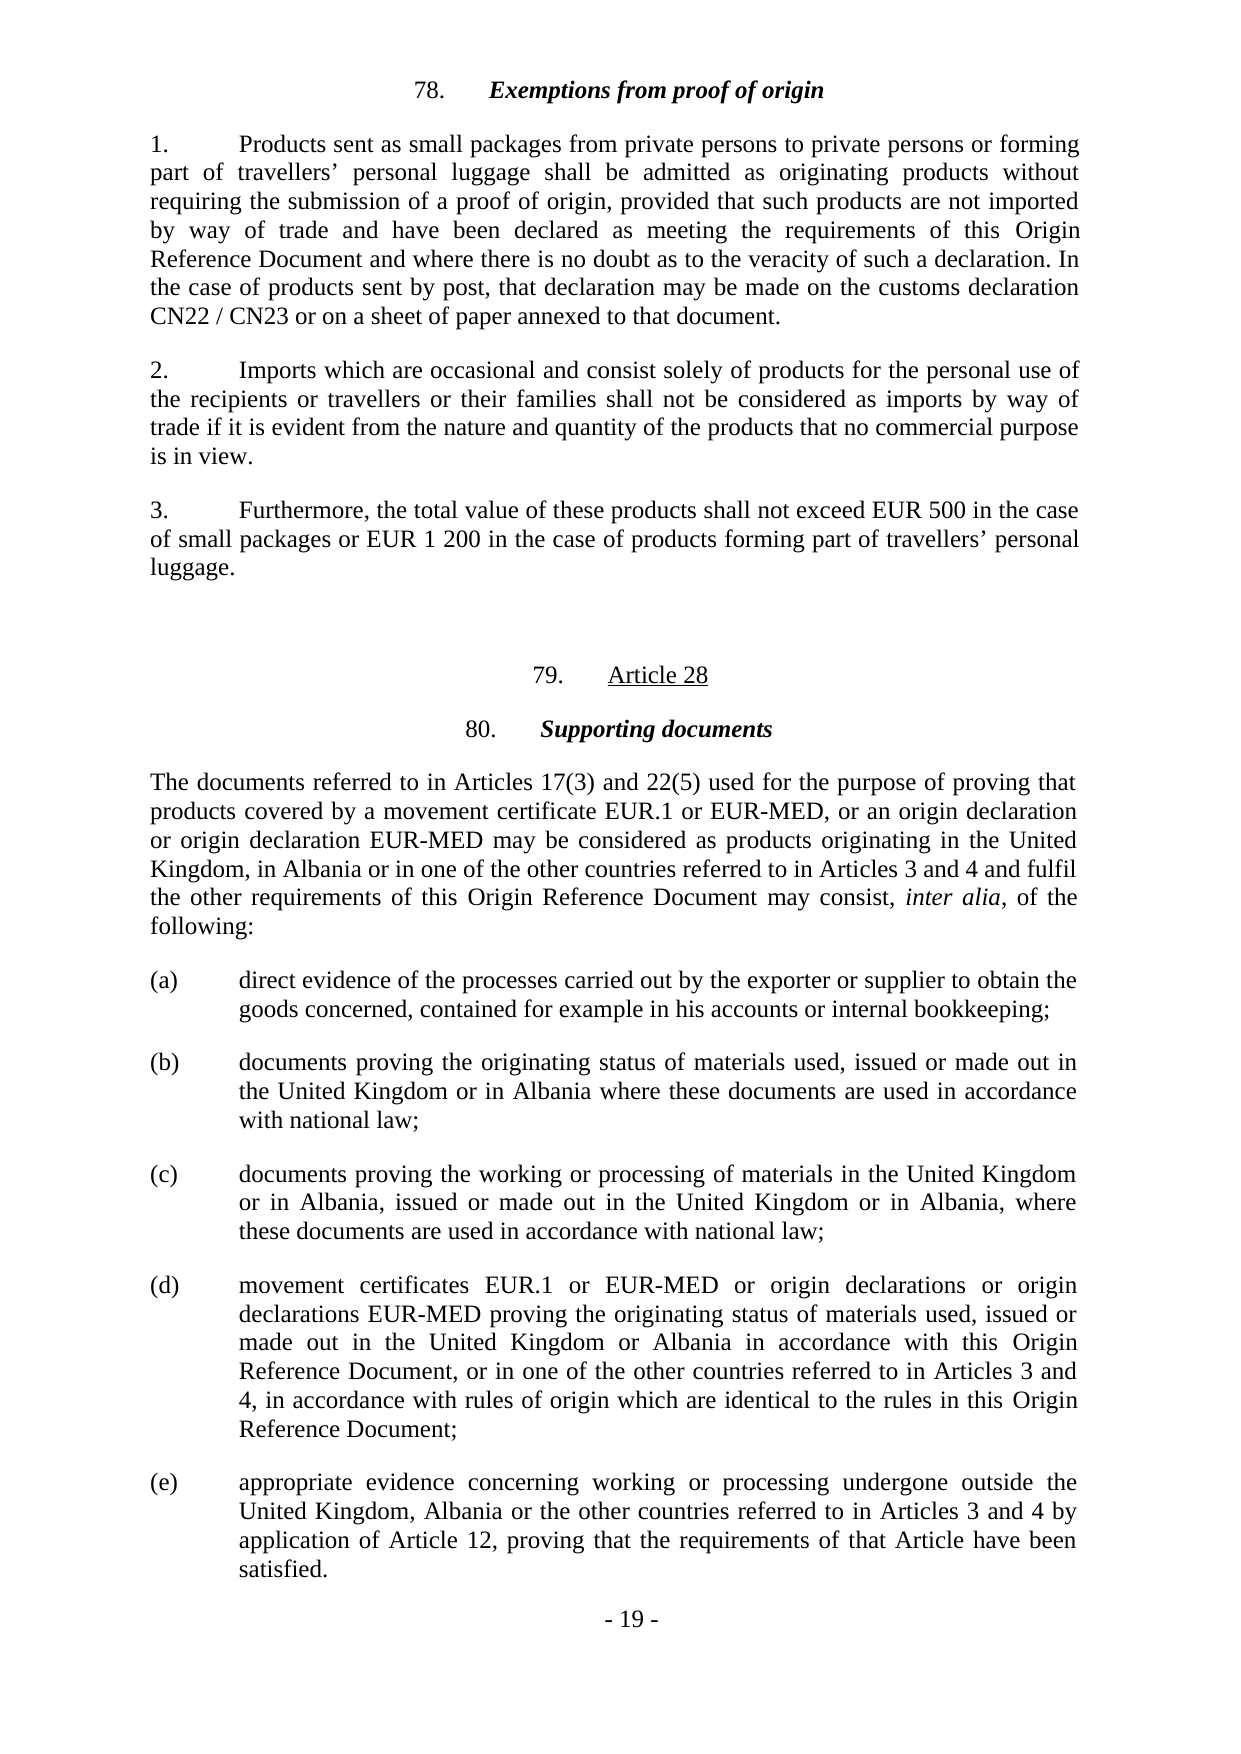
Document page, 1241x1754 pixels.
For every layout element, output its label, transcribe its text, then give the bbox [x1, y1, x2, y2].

text The documents referred to in Articles 17(3) and 22(5) used for the purpose of proving that products covered by a movement certificate EUR.1 or EUR-MED, or an origin declaration or origin declaration EUR-MED may be considered as products originating in the United Kingdom, in Albania or in one of the other countries referred to in Articles 3 and 4 and fulfil the other requirements of this Origin Reference Document may consist, inter alia, of the following: [150, 767, 1078, 940]
list movement certificates EUR.1 or EUR-MED or origin declarations or origin declarations EUR-MED proving the originating status of materials used, issued or made out in the United Kingdom or Albania in accordance with this Origin Reference Document, or in one of the other countries referred to in Articles 3 and 4, in accordance with rules of origin which are identical to the rules in this Origin Reference Document; [150, 1270, 1078, 1442]
list documents proving the originating status of materials used, issued or made out in the United Kingdom or in Albania where these documents are used in accordance with national law; [150, 1047, 1078, 1134]
subtitle Article 28 [150, 660, 1090, 689]
subtitle Exemptions from proof of origin [150, 75, 1090, 104]
list Imports which are occasional and consist solely of products for the personal use of the recipients or travellers or their families shall not be considered as imports by way of trade if it is evident from the nature and quantity of the products that no commercial purpose is in view. [150, 355, 1080, 470]
list Furthermore, the total value of these products shall not exceed EUR 500 in the case of small packages or EUR 1 200 in the case of products forming part of travellers’ personal luggage. [150, 495, 1080, 581]
list direct evidence of the processes carried out by the exporter or supplier to obtain the goods concerned, contained for example in his accounts or internal bookkeeping; [150, 965, 1078, 1022]
list appropriate evidence concerning working or processing undergone outside the United Kingdom, Albania or the other countries referred to in Articles 3 and 4 by application of Article 12, proving that the requirements of that Article have been satisfied. [150, 1467, 1078, 1582]
list Products sent as small packages from private persons to private persons or forming part of travellers’ personal luggage shall be admitted as originating products without requiring the submission of a proof of origin, provided that such products are not imported by way of trade and have been declared as meeting the requirements of this Origin Reference Document and where there is no doubt as to the veracity of such a declaration. In the case of products sent by post, that declaration may be made on the customs declaration CN22 / CN23 or on a sheet of paper annexed to that document. [150, 129, 1080, 330]
subtitle Supporting documents [150, 714, 1090, 742]
list documents proving the working or processing of materials in the United Kingdom or in Albania, issued or made out in the United Kingdom or in Albania, where these documents are used in accordance with national law; [150, 1159, 1078, 1245]
